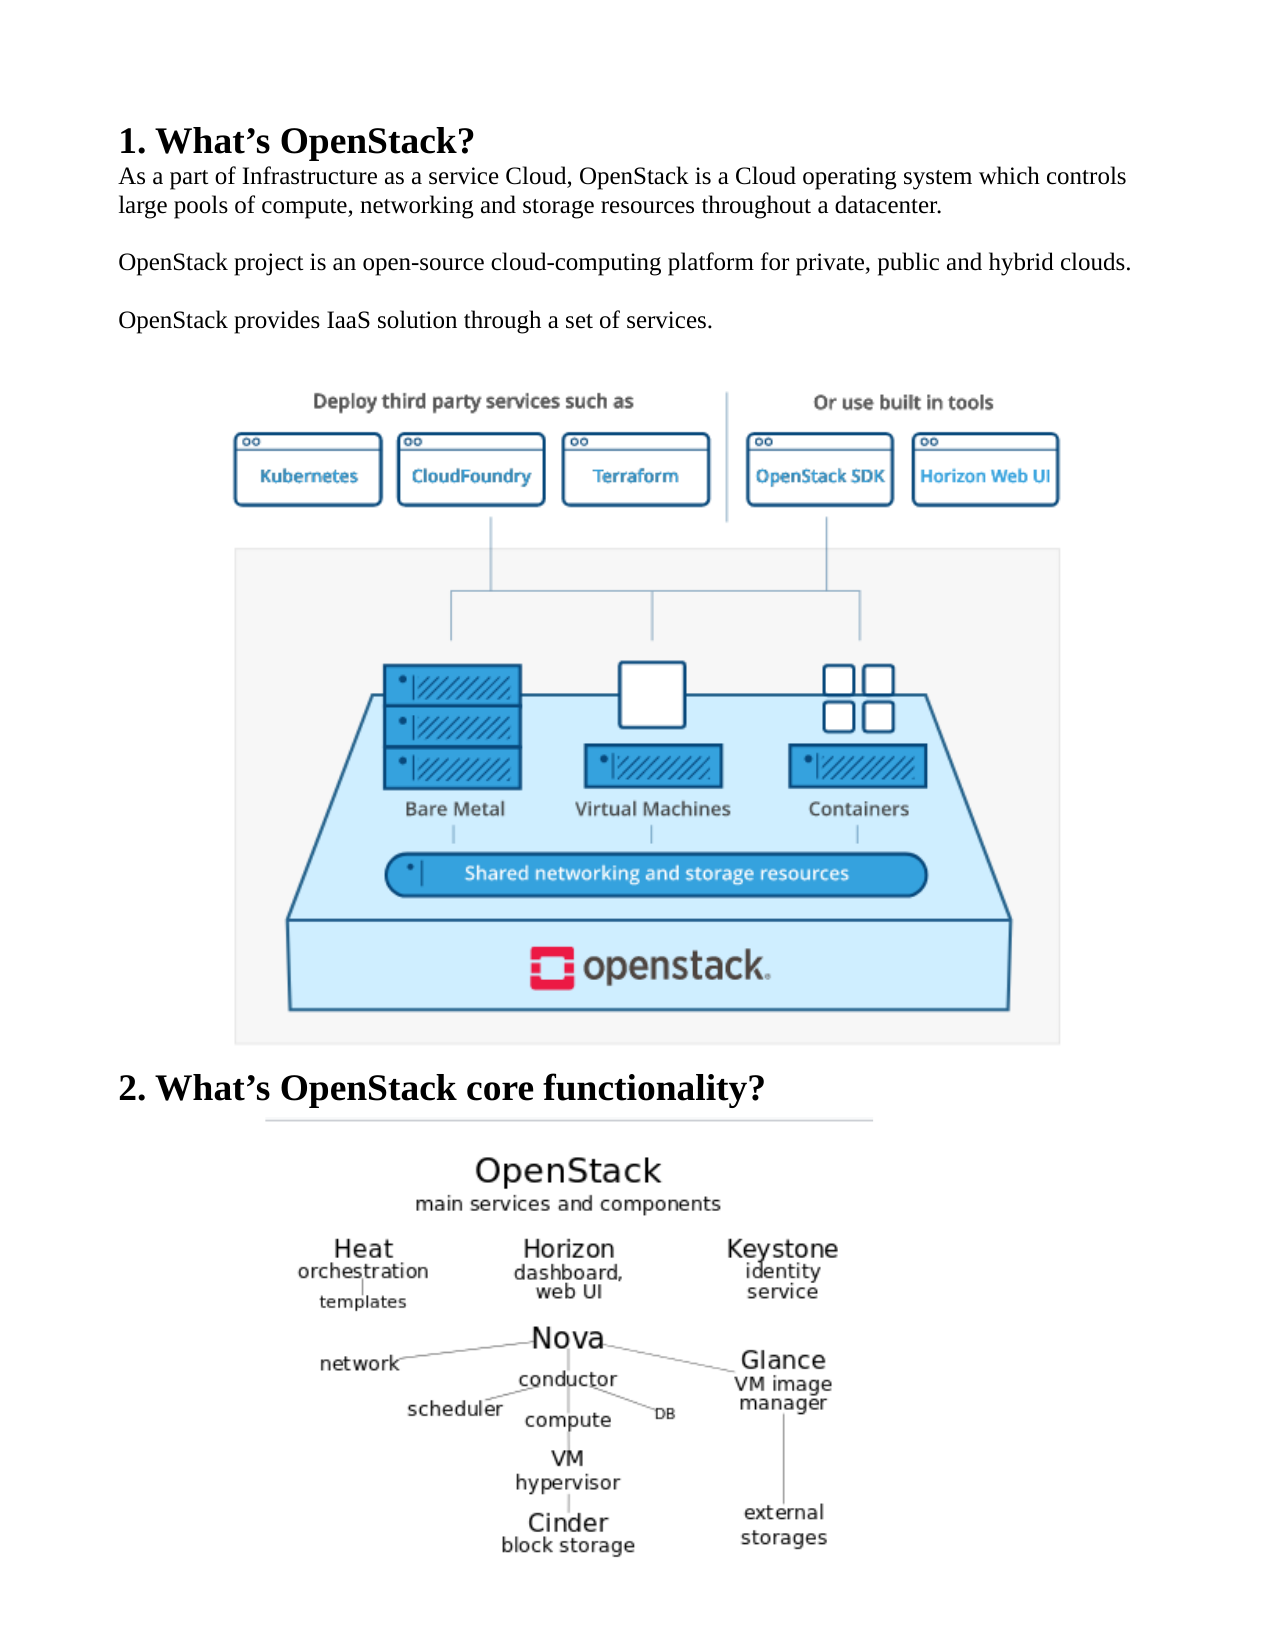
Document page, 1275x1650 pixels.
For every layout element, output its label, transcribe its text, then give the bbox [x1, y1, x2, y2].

text 1. What’s OpenStack? [118, 118, 1157, 161]
text 2. What’s OpenStack core functionality? [118, 1066, 1157, 1109]
text OpenStack project is an open-source cloud-computing platform for private, public and hybrid clouds. [118, 247, 1157, 276]
picture [265, 1117, 874, 1590]
text OpenStack provides IaaS solution through a set of services. [118, 305, 1157, 334]
picture [191, 362, 1084, 1066]
text As a part of Infrastructure as a service Cloud, OpenStack is a Cloud operating system which controls large pools of compute, networking and storage resources throughout a datacenter. [118, 161, 1157, 219]
